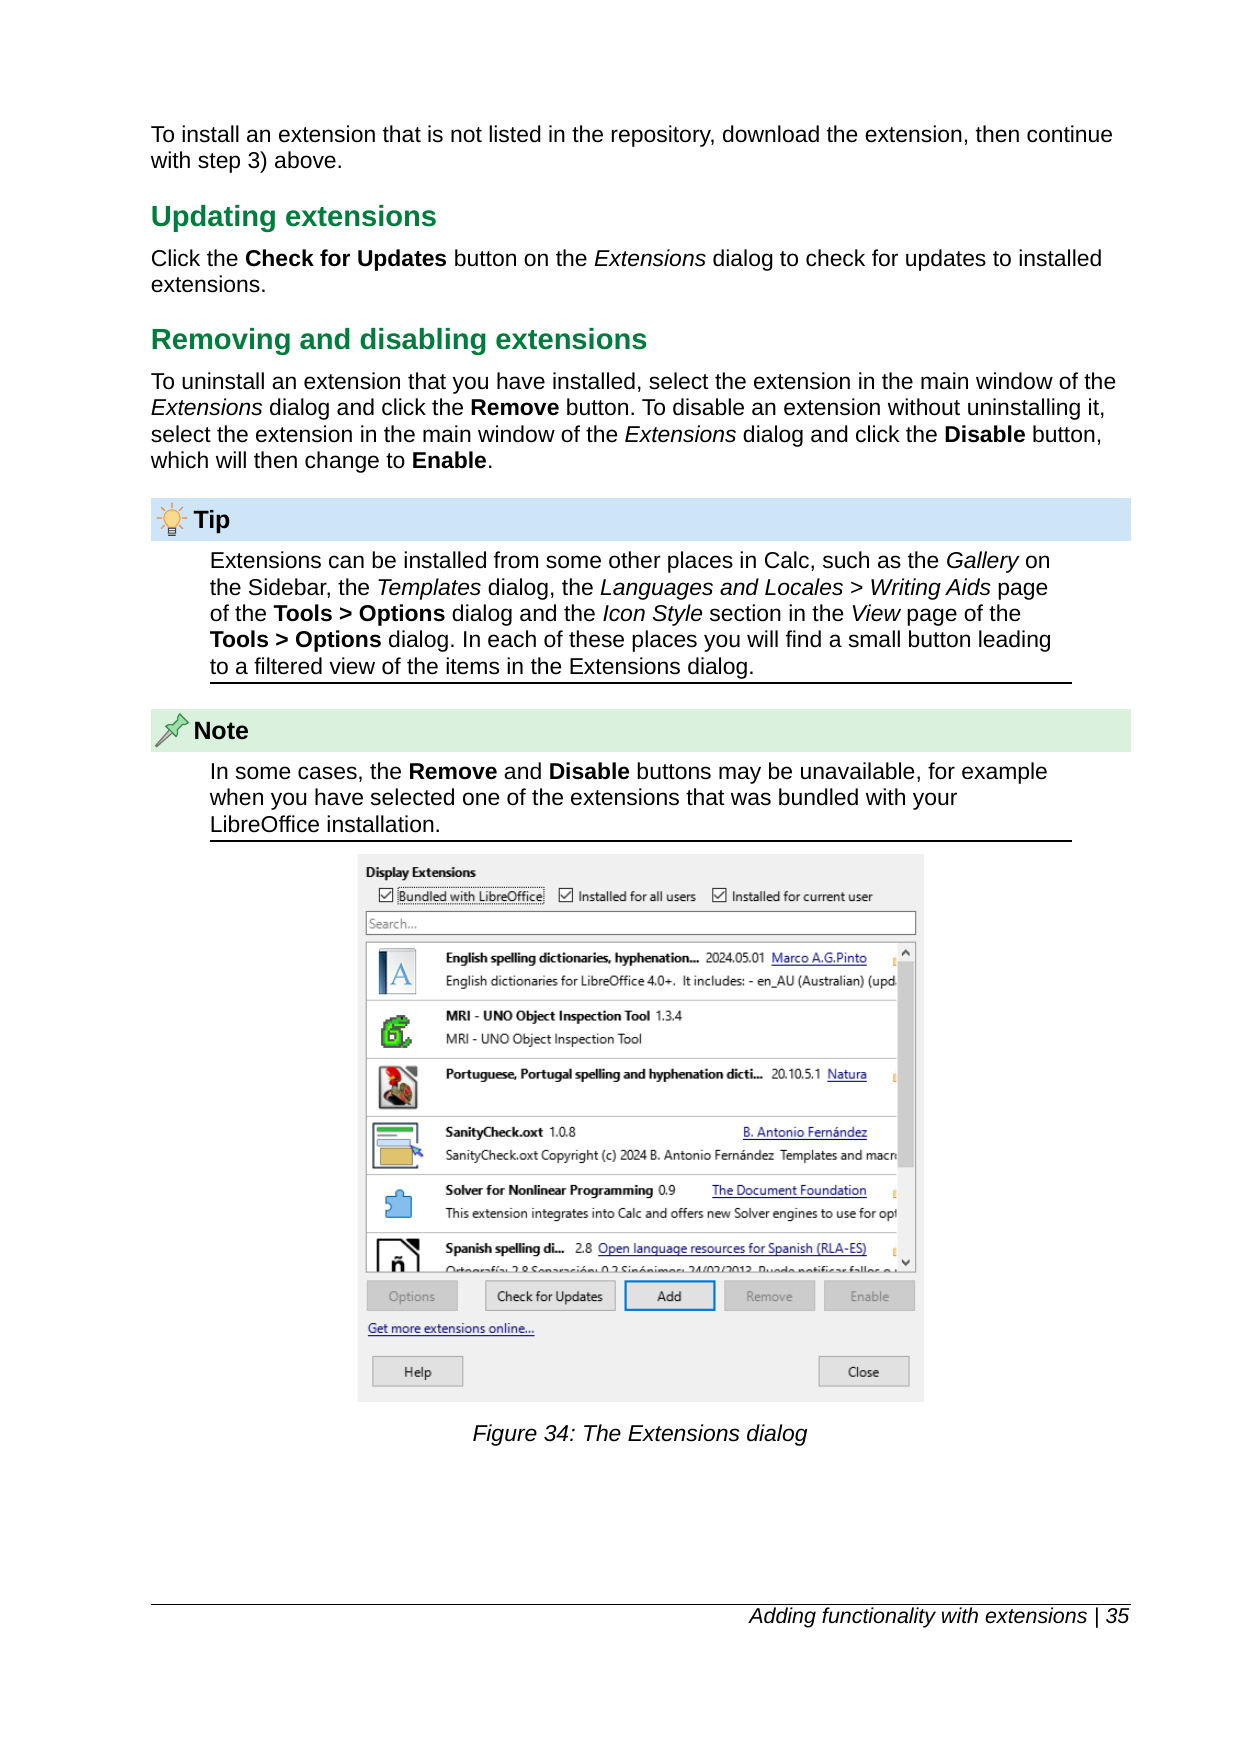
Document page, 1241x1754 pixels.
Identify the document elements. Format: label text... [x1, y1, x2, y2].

subtitle Tip [151, 498, 1131, 541]
subtitle Updating extensions [151, 198, 1131, 232]
picture [357, 854, 924, 1402]
text To uninstall an extension that you have installed, select the extension in the main window of the Extensions dialog and click the Remove button. To disable an extension without uninstalling it, select the extension in the main window of the Extensions dialog and click the Disable button, which will then change to Enable. [151, 368, 1131, 473]
subtitle Removing and disabling extensions [151, 322, 1131, 356]
subtitle Note [151, 709, 1131, 752]
text In some cases, the Remove and Disable buttons may be unavailable, for example when you have selected one of the extensions that was bundled with your LibreOffice installation. [209, 758, 1072, 842]
text To install an extension that is not listed in the repository, download the extension, then continue with step 3) above. [151, 121, 1131, 174]
text Click the Check for Updates button on the Extensions dialog to check for updates to installed extensions. [151, 244, 1131, 297]
text Extensions can be installed from some other places in Calc, such as the Gallery on the Sidebar, the Templates dialog, the Languages and Locales > Writing Aids page of the Tools > Options dialog and the Icon Style section in the View page of the Tools > Options dialog. In each of these places you will find a small button leading to a filtered view of the items in the Extensions dialog. [209, 547, 1072, 684]
text Figure 34: The Extensions dialog [358, 1420, 924, 1446]
